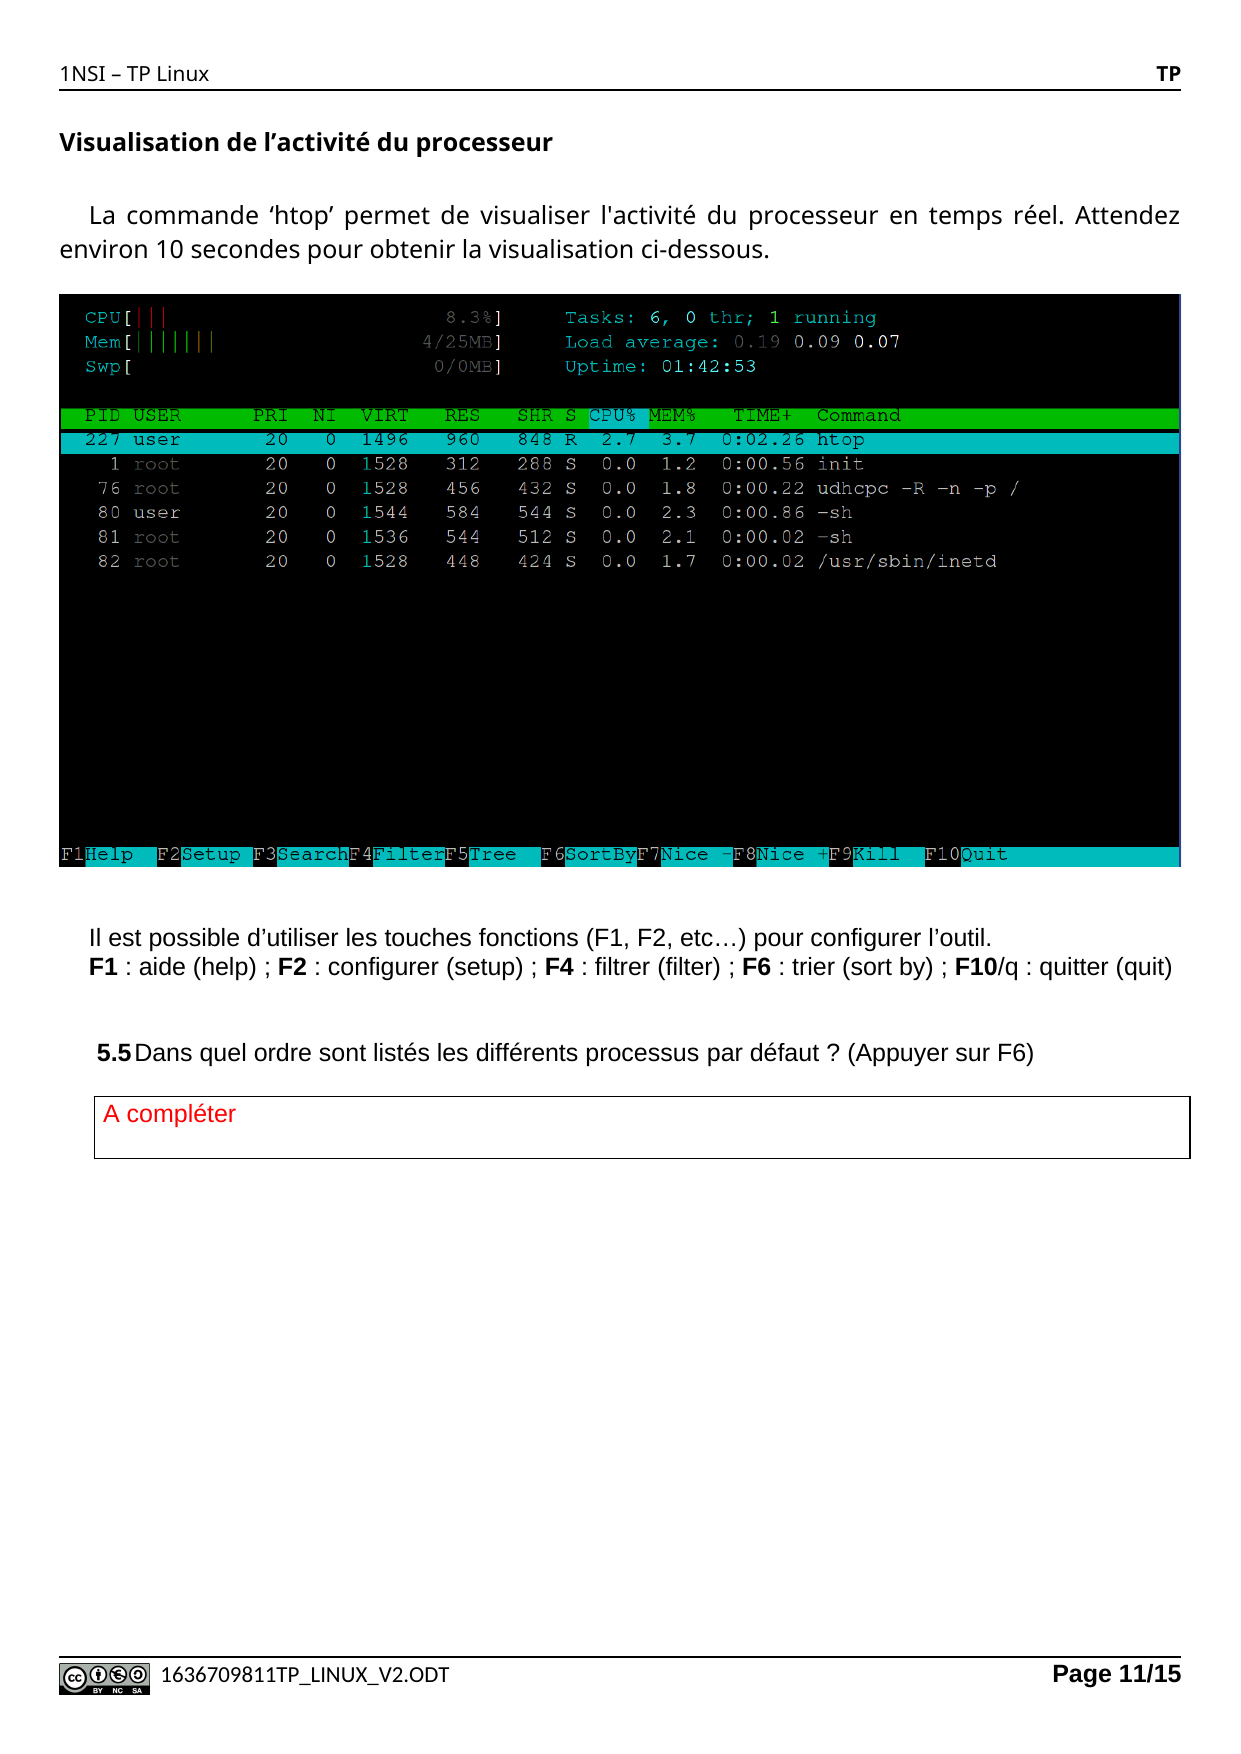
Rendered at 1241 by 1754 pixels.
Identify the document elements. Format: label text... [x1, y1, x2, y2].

picture [59, 294, 1182, 867]
text F1 : aide (help) ; F2 : configurer (setup) ; F4 : filtrer (filter) ; F6 : trier (sort by) ; F10/q : quitter (quit) [59, 952, 1181, 981]
text La commande ‘htop’ permet de visualiser l'activité du processeur en temps réel. Attendez environ 10 secondes pour obtenir la visualisation ci-dessous. [59, 198, 1181, 266]
text Visualisation de l’activité du processeur [59, 124, 1181, 158]
text Il est possible d’utiliser les touches fonctions (F1, F2, etc…) pour configurer l’outil. [59, 923, 1181, 952]
list Dans quel ordre sont listés les différents processus par défaut ? (Appuyer sur F6) [97, 1038, 1181, 1067]
picture [59, 1663, 150, 1695]
list A compléter [95, 1097, 1189, 1127]
